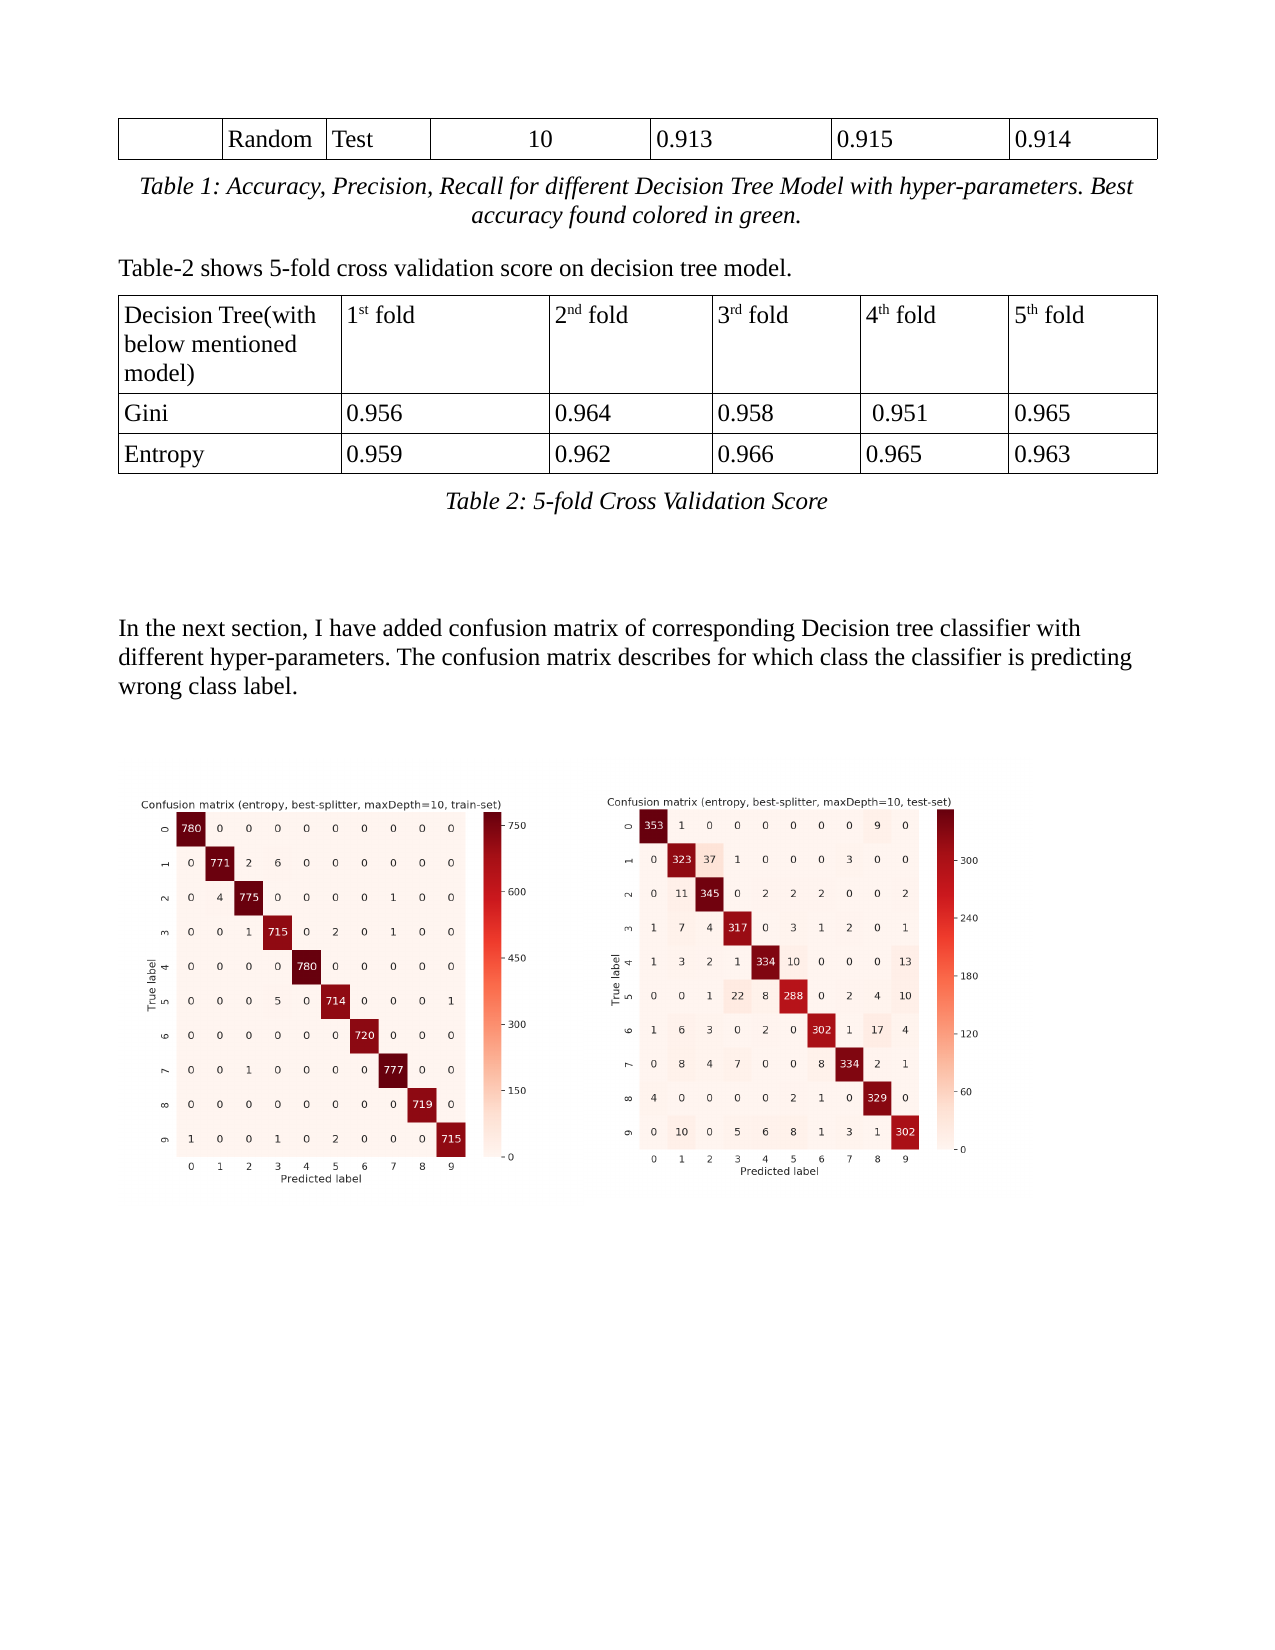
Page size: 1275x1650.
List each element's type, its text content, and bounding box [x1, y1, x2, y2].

table_header Decision Tree(with below mentioned model) [119, 296, 341, 393]
table_cell Random [223, 119, 326, 158]
table_cell 0.962 [550, 434, 712, 473]
table_cell [119, 119, 222, 158]
table_header 4th fold [861, 296, 1008, 393]
table_cell 0.915 [832, 119, 1009, 158]
table_cell 0.958 [713, 394, 860, 433]
text Table 1: Accuracy, Precision, Recall for different Decision Tree Model with hyper-parameters. Best accuracy found colored in green. [118, 171, 1157, 228]
table_cell 10 [431, 119, 650, 158]
text In the next section, I have added confusion matrix of corresponding Decision tree classifier with different hyper-parameters. The confusion matrix describes for which class the classifier is predicting wrong class label. [118, 613, 1157, 699]
table_cell Test [327, 119, 430, 158]
table_cell 0.914 [1010, 119, 1157, 158]
table_cell 0.951 [861, 394, 1008, 433]
text Table-2 shows 5-fold cross validation score on decision tree model. [118, 253, 1157, 282]
table_header 2nd fold [550, 296, 712, 393]
table_header 5th fold [1009, 296, 1157, 393]
table_cell 0.956 [342, 394, 549, 433]
table_cell 0.965 [861, 434, 1008, 473]
text Table 2: 5-fold Cross Validation Score [118, 486, 1157, 514]
table_cell 0.965 [1009, 394, 1157, 433]
table_cell Gini [119, 394, 341, 433]
table_cell 0.966 [713, 434, 860, 473]
table_header 3rd fold [713, 296, 860, 393]
table_cell 0.963 [1009, 434, 1157, 473]
picture [118, 757, 1033, 1206]
table_cell 0.913 [651, 119, 831, 158]
table_cell 0.964 [550, 394, 712, 433]
table_cell Entropy [119, 434, 341, 473]
table_cell 0.959 [342, 434, 549, 473]
table_header 1st fold [342, 296, 549, 393]
